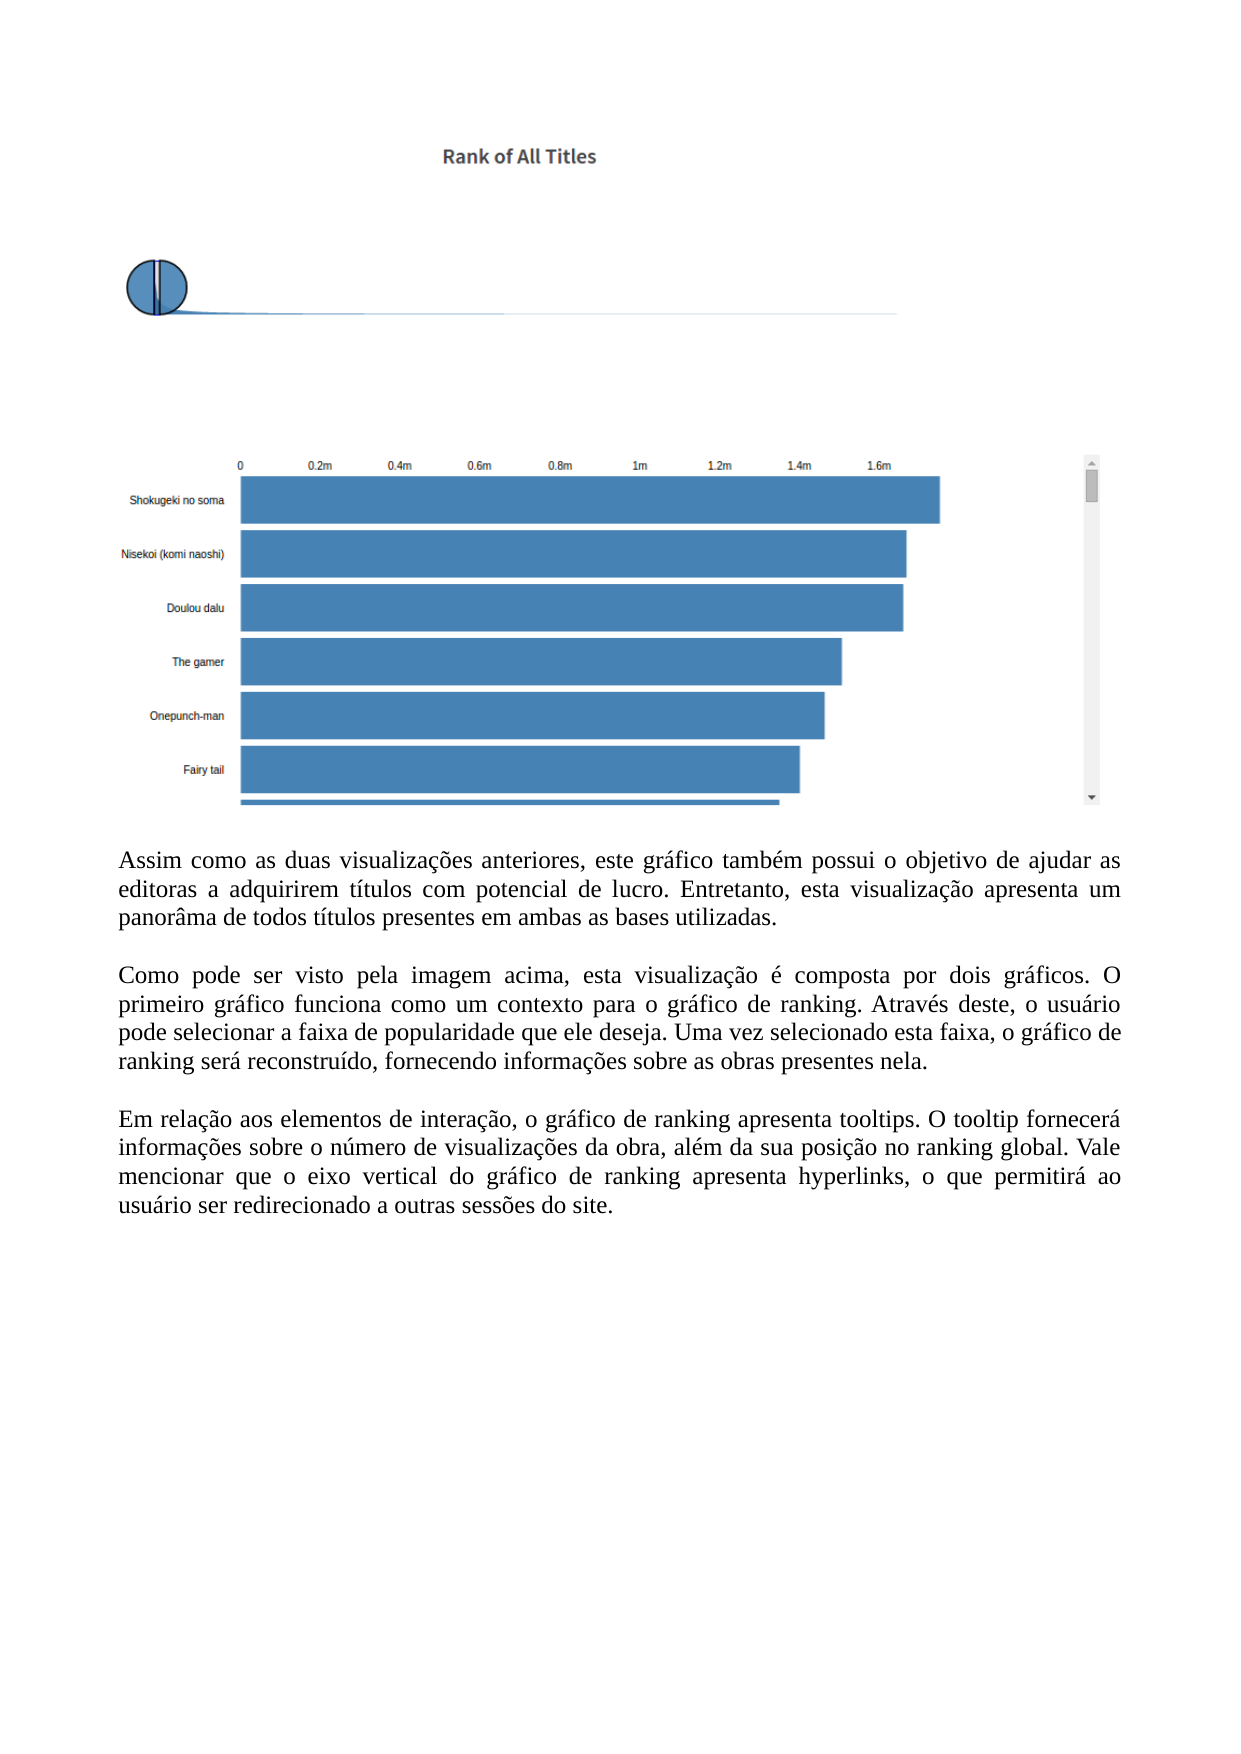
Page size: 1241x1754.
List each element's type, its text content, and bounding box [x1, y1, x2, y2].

text Em relação aos elementos de interação, o gráfico de ranking apresenta tooltips. O tooltip fornecerá informações sobre o número de visualizações da obra, além da sua posição no ranking global. Vale mencionar que o eixo vertical do gráfico de ranking apresenta hyperlinks, o que permitirá ao usuário ser redirecionado a outras sessões do site. [118, 1104, 1122, 1219]
text Como pode ser visto pela imagem acima, esta visualização é composta por dois gráficos. O primeiro gráfico funciona como um contexto para o gráfico de ranking. Através deste, o usuário pode selecionar a faixa de popularidade que ele deseja. Uma vez selecionado esta faixa, o gráfico de ranking será reconstruído, fornecendo informações sobre as obras presentes nela. [118, 960, 1122, 1075]
picture [110, 142, 1115, 817]
text Assim como as duas visualizações anteriores, este gráfico também possui o objetivo de ajudar as editoras a adquirirem títulos com potencial de lucro. Entretanto, esta visualização apresenta um panorâma de todos títulos presentes em ambas as bases utilizadas. [118, 845, 1122, 931]
